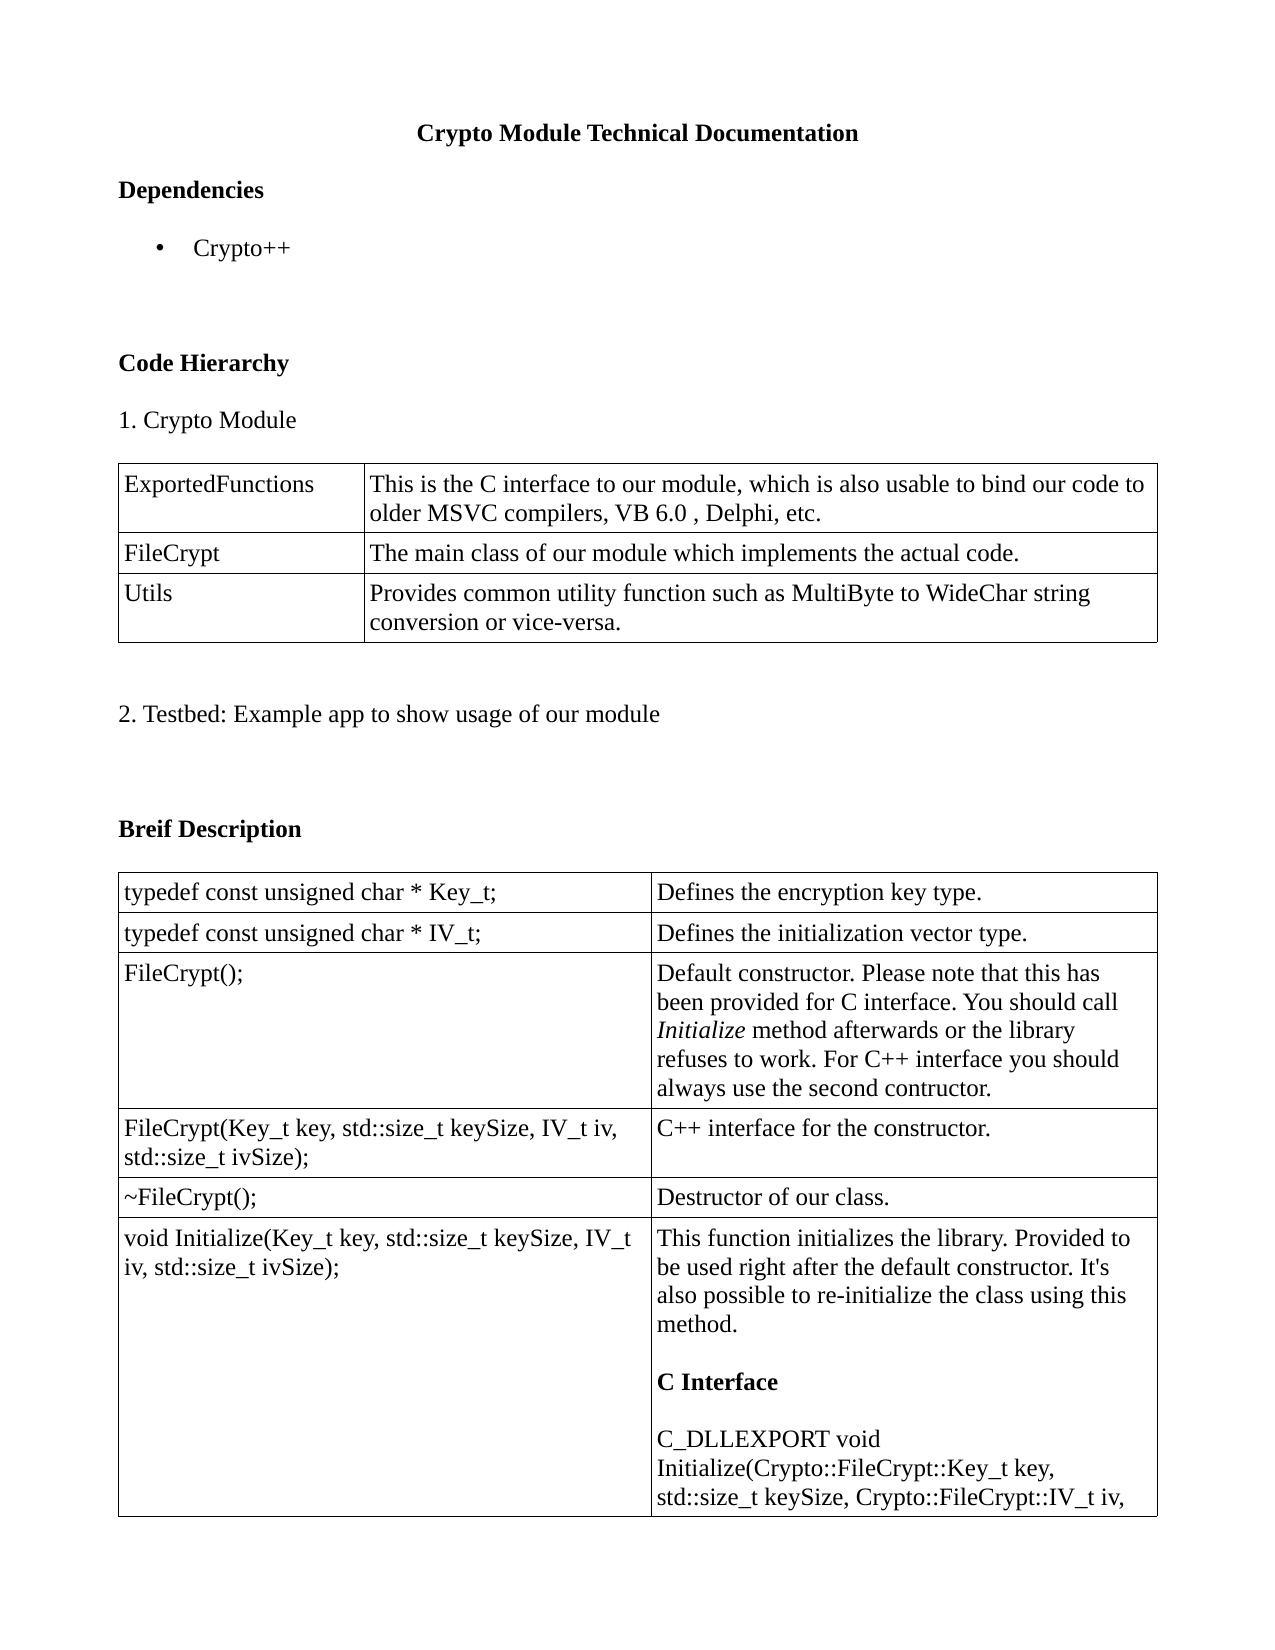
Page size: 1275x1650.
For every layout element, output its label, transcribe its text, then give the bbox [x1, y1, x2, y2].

table_header typedef const unsigned char * Key_t; [119, 873, 651, 912]
table_cell FileCrypt [119, 533, 364, 572]
text Breif Description [118, 814, 1157, 843]
table_cell The main class of our module which implements the actual code. [365, 533, 1157, 572]
table_cell Defines the initialization vector type. [652, 913, 1157, 952]
table_cell FileCrypt(); [119, 953, 651, 1108]
table_cell typedef const unsigned char * IV_t; [119, 913, 651, 952]
table_cell Utils [119, 574, 364, 642]
table_header Defines the encryption key type. [652, 873, 1157, 912]
text 1. Crypto Module [118, 406, 1157, 434]
text Dependencies [118, 176, 1157, 204]
table_cell Provides common utility function such as MultiByte to WideChar string conversion or vice-versa. [365, 574, 1157, 642]
text Code Hierarchy [118, 348, 1157, 377]
table_cell void Initialize(Key_t key, std::size_t keySize, IV_t iv, std::size_t ivSize); [119, 1218, 651, 1516]
table_cell Destructor of our class. [652, 1178, 1157, 1217]
table_cell FileCrypt(Key_t key, std::size_t keySize, IV_t iv, std::size_t ivSize); [119, 1109, 651, 1177]
text Crypto Module Technical Documentation [118, 118, 1157, 147]
table_cell C++ interface for the constructor. [652, 1109, 1157, 1177]
table_header This is the C interface to our module, which is also usable to bind our code to older MSVC compilers, VB 6.0 , Delphi, etc. [365, 464, 1157, 532]
table_cell This function initializes the library. Provided to be used right after the default constructor. It's also possible to re-initialize the class using this method. C Interface C_DLLEXPORT void Initialize(Crypto::FileCrypt::Key_t key, std::size_t keySize, Crypto::FileCrypt::IV_t iv, [652, 1218, 1157, 1516]
table_cell Default constructor. Please note that this has been provided for C interface. You should call Initialize method afterwards or the library refuses to work. For C++ interface you should always use the second contructor. [652, 953, 1157, 1108]
table_cell ~FileCrypt(); [119, 1178, 651, 1217]
table_header ExportedFunctions [119, 464, 364, 532]
list Crypto++ [156, 233, 1157, 262]
text 2. Testbed: Example app to show usage of our module [118, 699, 1157, 728]
